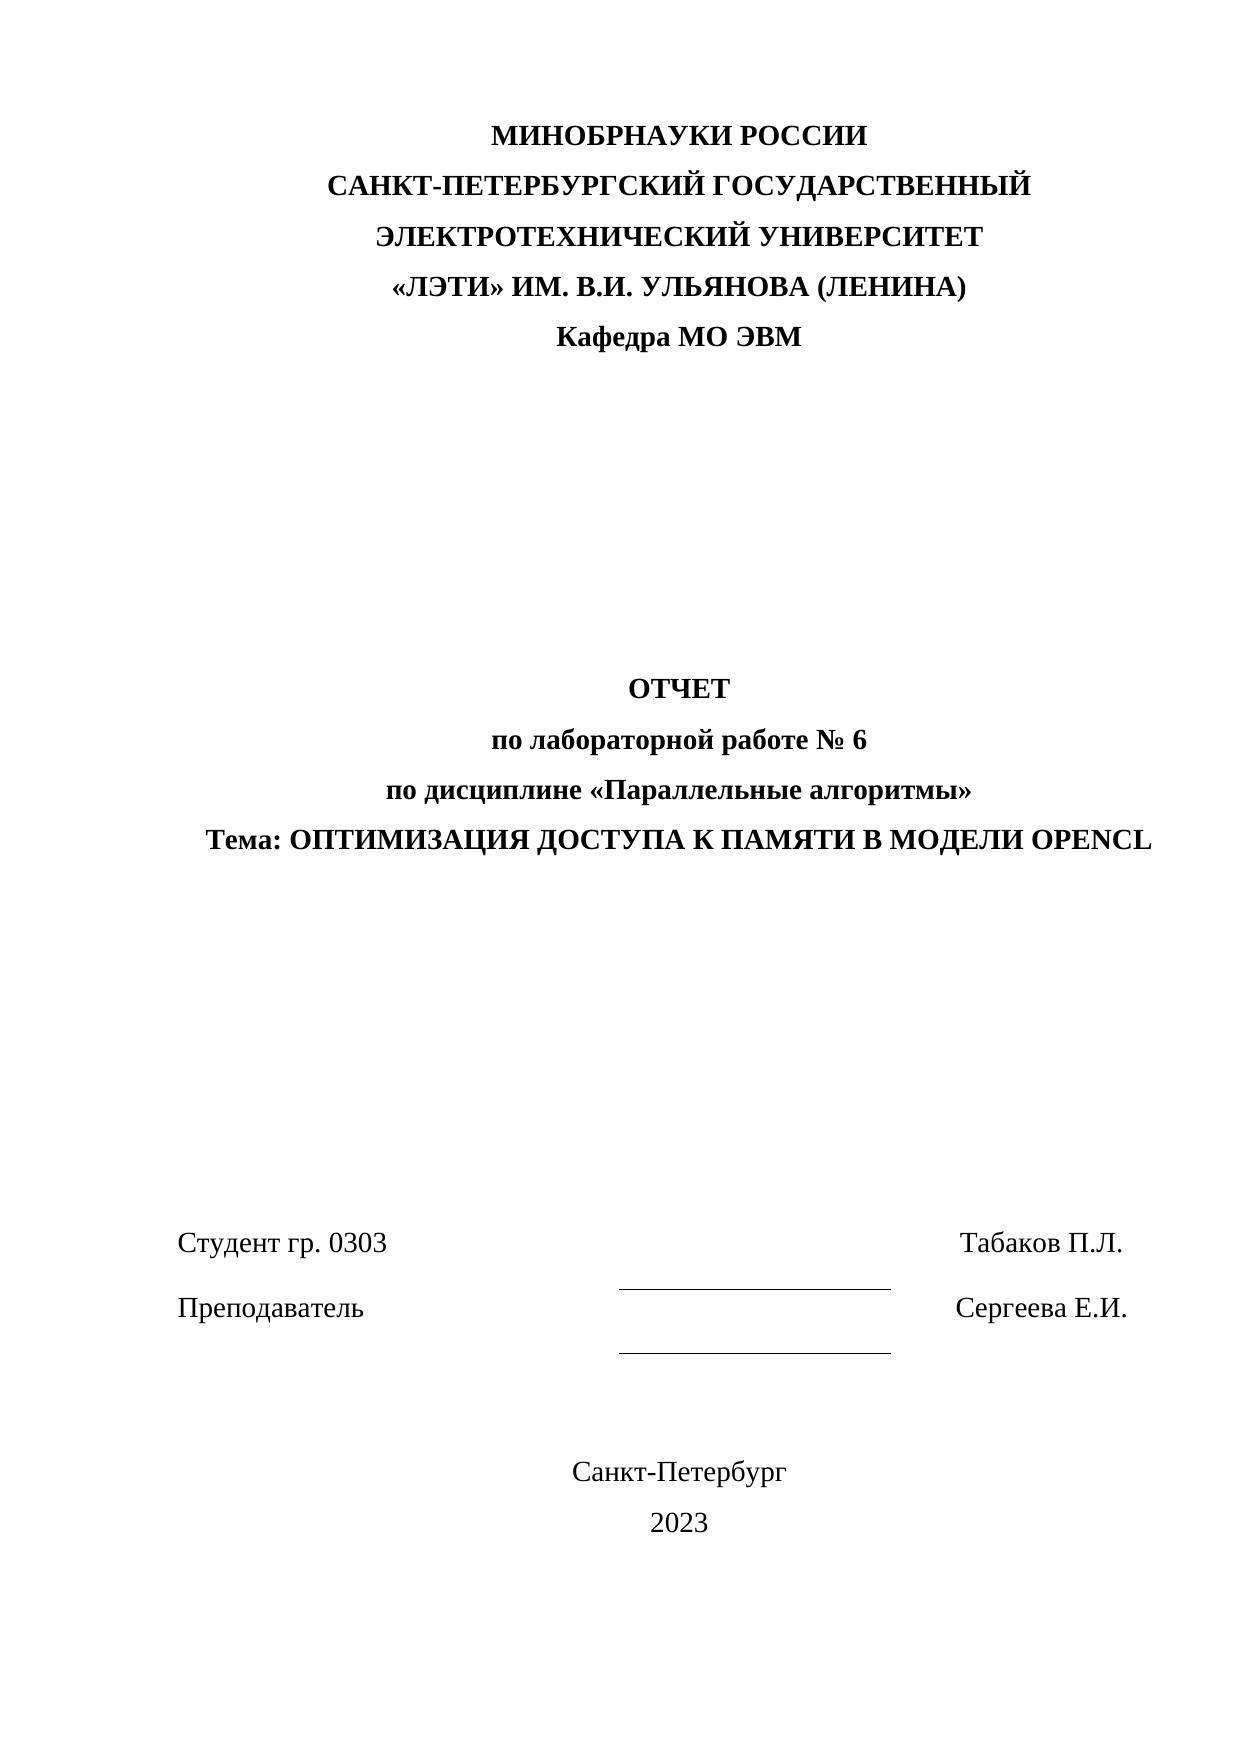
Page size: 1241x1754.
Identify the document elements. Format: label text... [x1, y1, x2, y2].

table_cell [619, 1290, 891, 1353]
text Кафедра МО ЭВМ [177, 319, 1181, 353]
text по дисциплине «Параллельные алгоритмы» [177, 772, 1181, 806]
text Тема: ОПТИМИЗАЦИЯ ДОСТУПА К ПАМЯТИ В МОДЕЛИ OPENCL [177, 822, 1181, 856]
table_header [619, 1225, 891, 1289]
table_cell Преподаватель [166, 1289, 619, 1353]
text «ЛЭТИ» ИМ. В.И. УЛЬЯНОВА (ЛЕНИНА) [177, 269, 1181, 303]
text ЭЛЕКТРОТЕХНИЧЕСКИЙ УНИВЕРСИТЕТ [177, 219, 1181, 252]
text МИНОБРНАУКИ РОССИИ [177, 118, 1181, 152]
text Санкт-Петербург [177, 1454, 1181, 1488]
table_header Студент гр. 0303 [166, 1225, 619, 1289]
table_cell Сергеева Е.И. [891, 1289, 1192, 1353]
text 2023 [177, 1505, 1181, 1538]
table_header Табаков П.Л. [891, 1225, 1192, 1289]
text ОТЧЕТ [177, 672, 1181, 705]
text САНКТ-ПЕТЕРБУРГСКИЙ ГОСУДАРСТВЕННЫЙ [177, 168, 1181, 202]
text по лабораторной работе № 6 [177, 722, 1181, 755]
